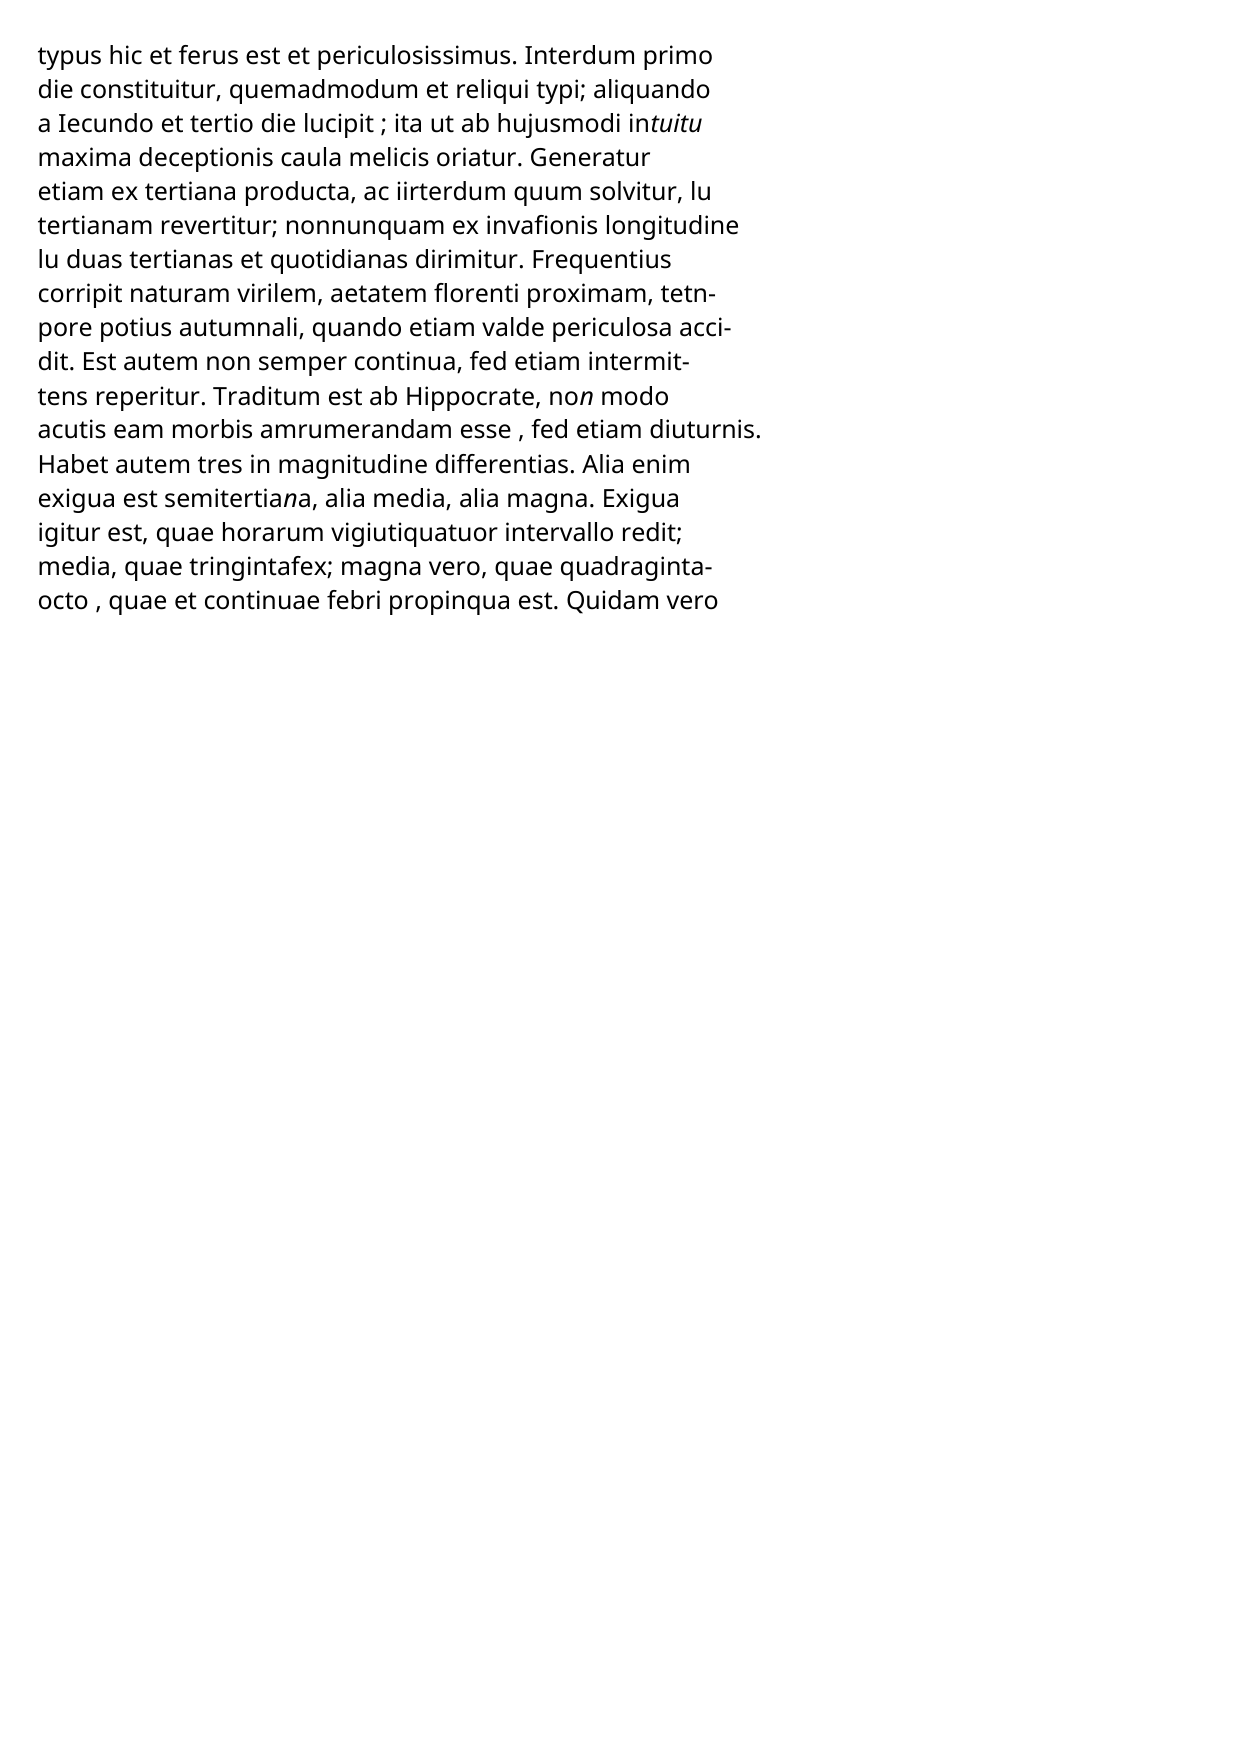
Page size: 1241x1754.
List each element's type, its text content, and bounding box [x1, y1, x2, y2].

text typus hic et ferus est et periculosissimus. Interdum primo die constituitur, quemadmodum et reliqui typi; aliquando a Iecundo et tertio die lucipit ; ita ut ab hujusmodi intuitu maxima deceptionis caula melicis oriatur. Generatur etiam ex tertiana producta, ac iirterdum quum solvitur, lu tertianam revertitur; nonnunquam ex invafionis longitudine lu duas tertianas et quotidianas dirimitur. Frequentius corripit naturam virilem, aetatem florenti proximam, tetn- pore potius autumnali, quando etiam valde periculosa acci- dit. Est autem non semper continua, fed etiam intermit- tens reperitur. Traditum est ab Hippocrate, non modo acutis eam morbis amrumerandam esse , fed etiam diuturnis. Habet autem tres in magnitudine differentias. Alia enim exigua est semitertiana, alia media, alia magna. Exigua igitur est, quae horarum vigiutiquatuor intervallo redit; media, quae tringintafex; magna vero, quae quadraginta- octo , quae et continuae febri propinqua est. Quidam vero [37, 37, 1203, 617]
